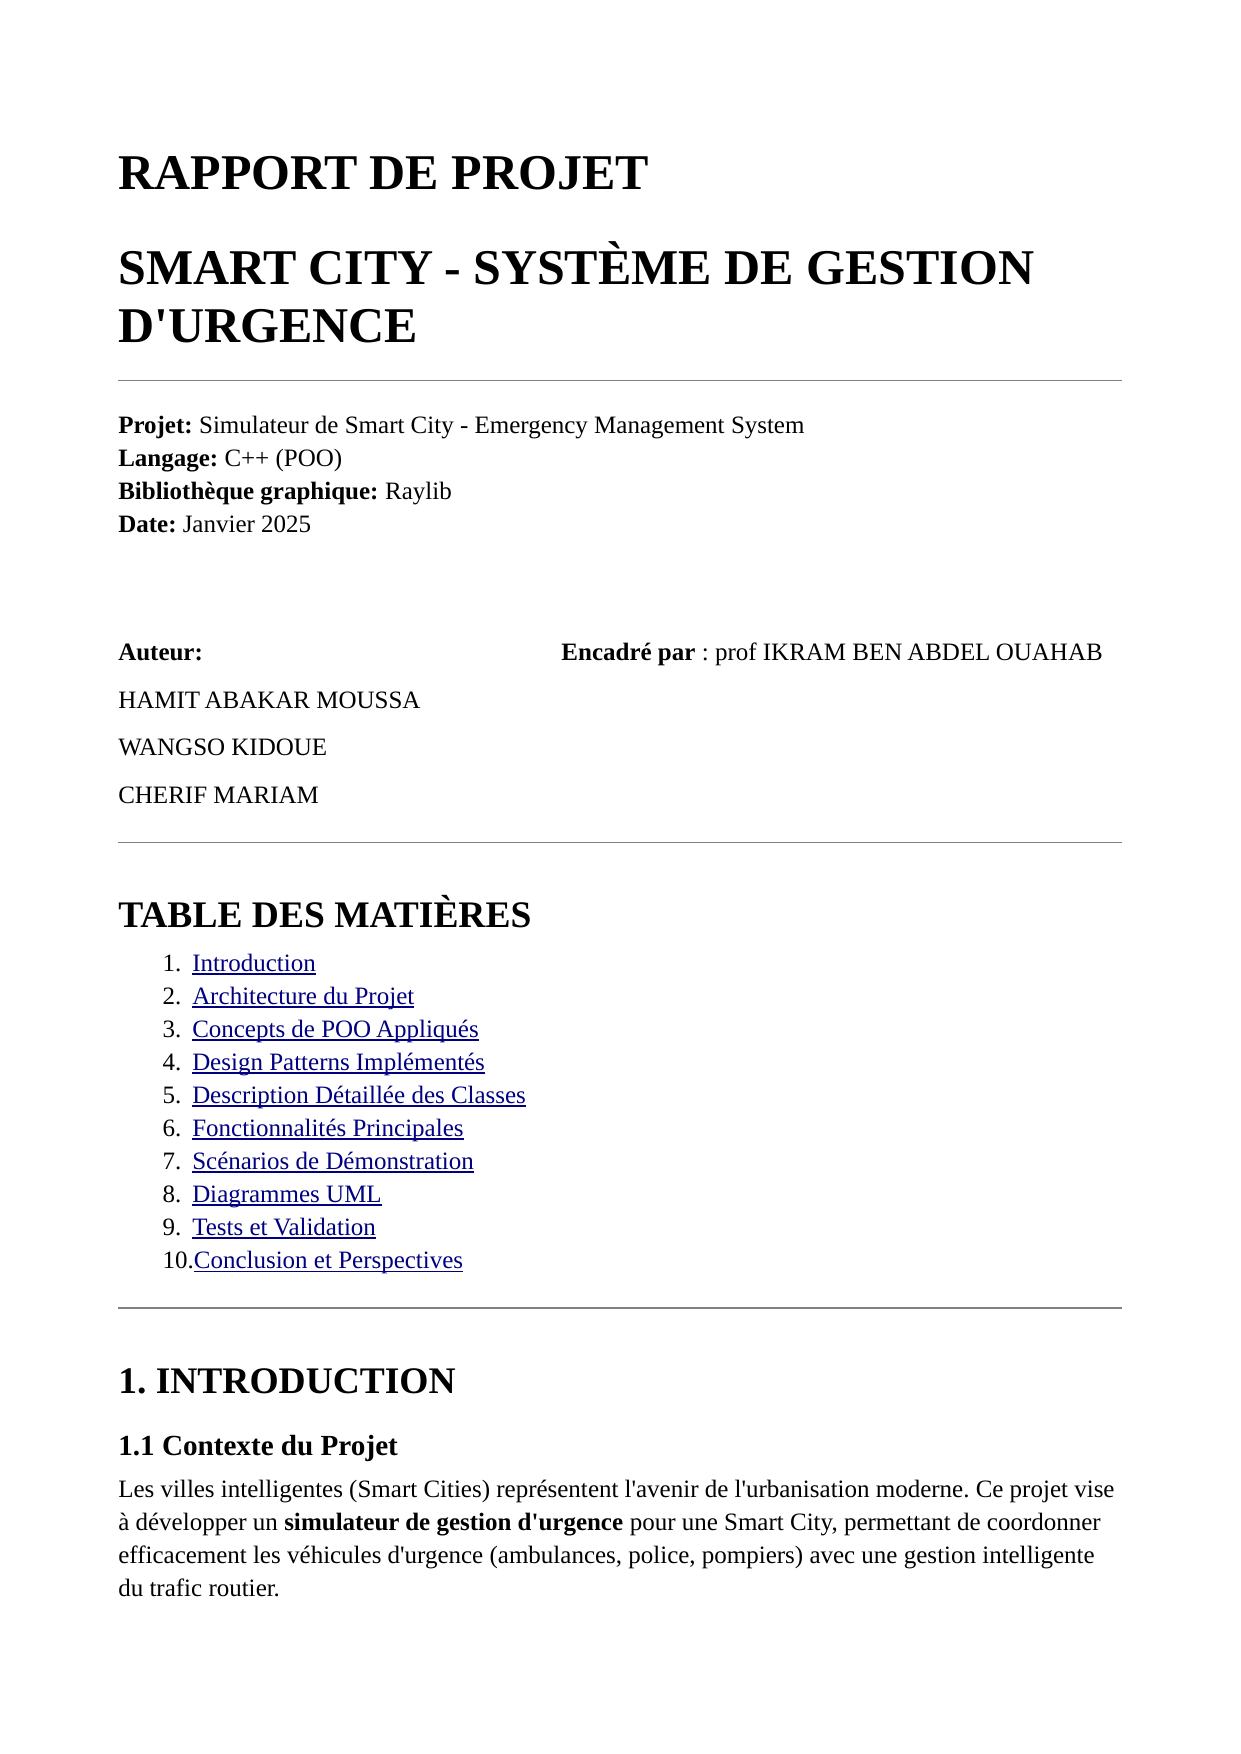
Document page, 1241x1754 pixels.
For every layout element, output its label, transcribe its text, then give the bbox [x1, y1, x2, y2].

text WANGSO KIDOUE [118, 732, 1122, 761]
subtitle RAPPORT DE PROJET [118, 143, 1122, 201]
subtitle 1.1 Contexte du Projet [118, 1428, 1122, 1462]
list Concepts de POO Appliqués [162, 1014, 1122, 1043]
list Conclusion et Perspectives [162, 1246, 1122, 1274]
list Design Patterns Implémentés [162, 1047, 1122, 1076]
list Introduction [162, 948, 1122, 977]
list Description Détaillée des Classes [162, 1080, 1122, 1109]
subtitle TABLE DES MATIÈRES [118, 893, 1122, 936]
list Architecture du Projet [162, 981, 1122, 1010]
text Projet: Simulateur de Smart City - Emergency Management System Langage: C++ (POO) Bibliothèque graphique: Raylib Date: Janvier 2025 [118, 410, 1122, 538]
text HAMIT ABAKAR MOUSSA [118, 685, 1122, 713]
subtitle SMART CITY - SYSTÈME DE GESTION D'URGENCE [118, 238, 1122, 353]
list Fonctionnalités Principales [162, 1113, 1122, 1142]
text CHERIF MARIAM [118, 780, 1122, 809]
list Tests et Validation [162, 1212, 1122, 1241]
list Diagrammes UML [162, 1179, 1122, 1208]
subtitle 1. INTRODUCTION [118, 1358, 1122, 1401]
list Scénarios de Démonstration [162, 1146, 1122, 1175]
text Les villes intelligentes (Smart Cities) représentent l'avenir de l'urbanisation moderne. Ce projet vise à développer un simulateur de gestion d'urgence pour une Smart City, permettant de coordonner efficacement les véhicules d'urgence (ambulances, police, pompiers) avec une gestion intelligente du trafic routier. [118, 1474, 1122, 1602]
text Auteur: Encadré par : prof IKRAM BEN ABDEL OUAHAB [118, 604, 1122, 666]
